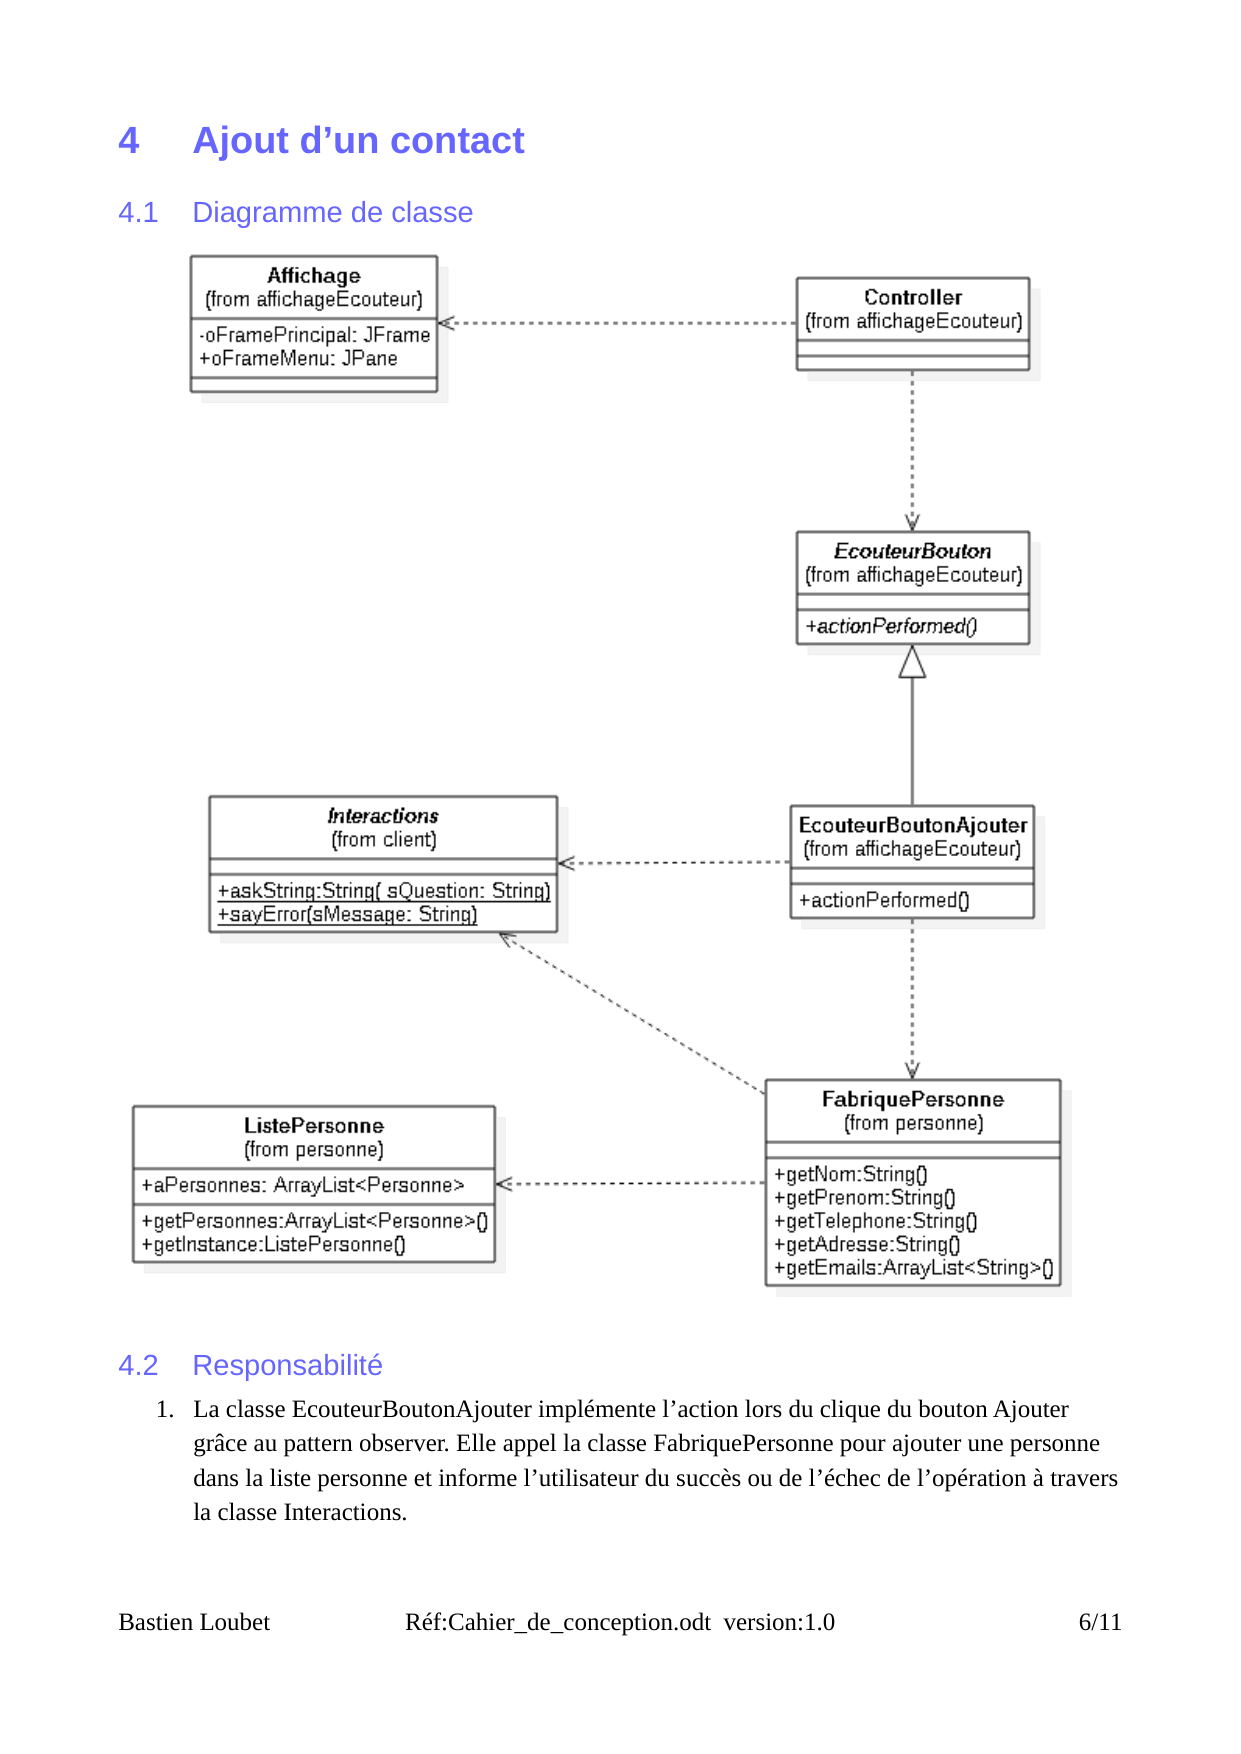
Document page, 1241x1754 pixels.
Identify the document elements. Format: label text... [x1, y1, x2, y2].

subtitle Diagramme de classe [118, 195, 1122, 229]
list La classe EcouteurBoutonAjouter implémente l’action lors du clique du bouton Ajouter grâce au pattern observer. Elle appel la classe FabriquePersonne pour ajouter une personne dans la liste personne et informe l’utilisateur du succès ou de l’échec de l’opération à travers la classe Interactions. [156, 1394, 1122, 1526]
picture [118, 241, 1123, 1348]
subtitle Ajout d’un contact [118, 118, 1122, 162]
subtitle Responsabilité [118, 1348, 1122, 1381]
